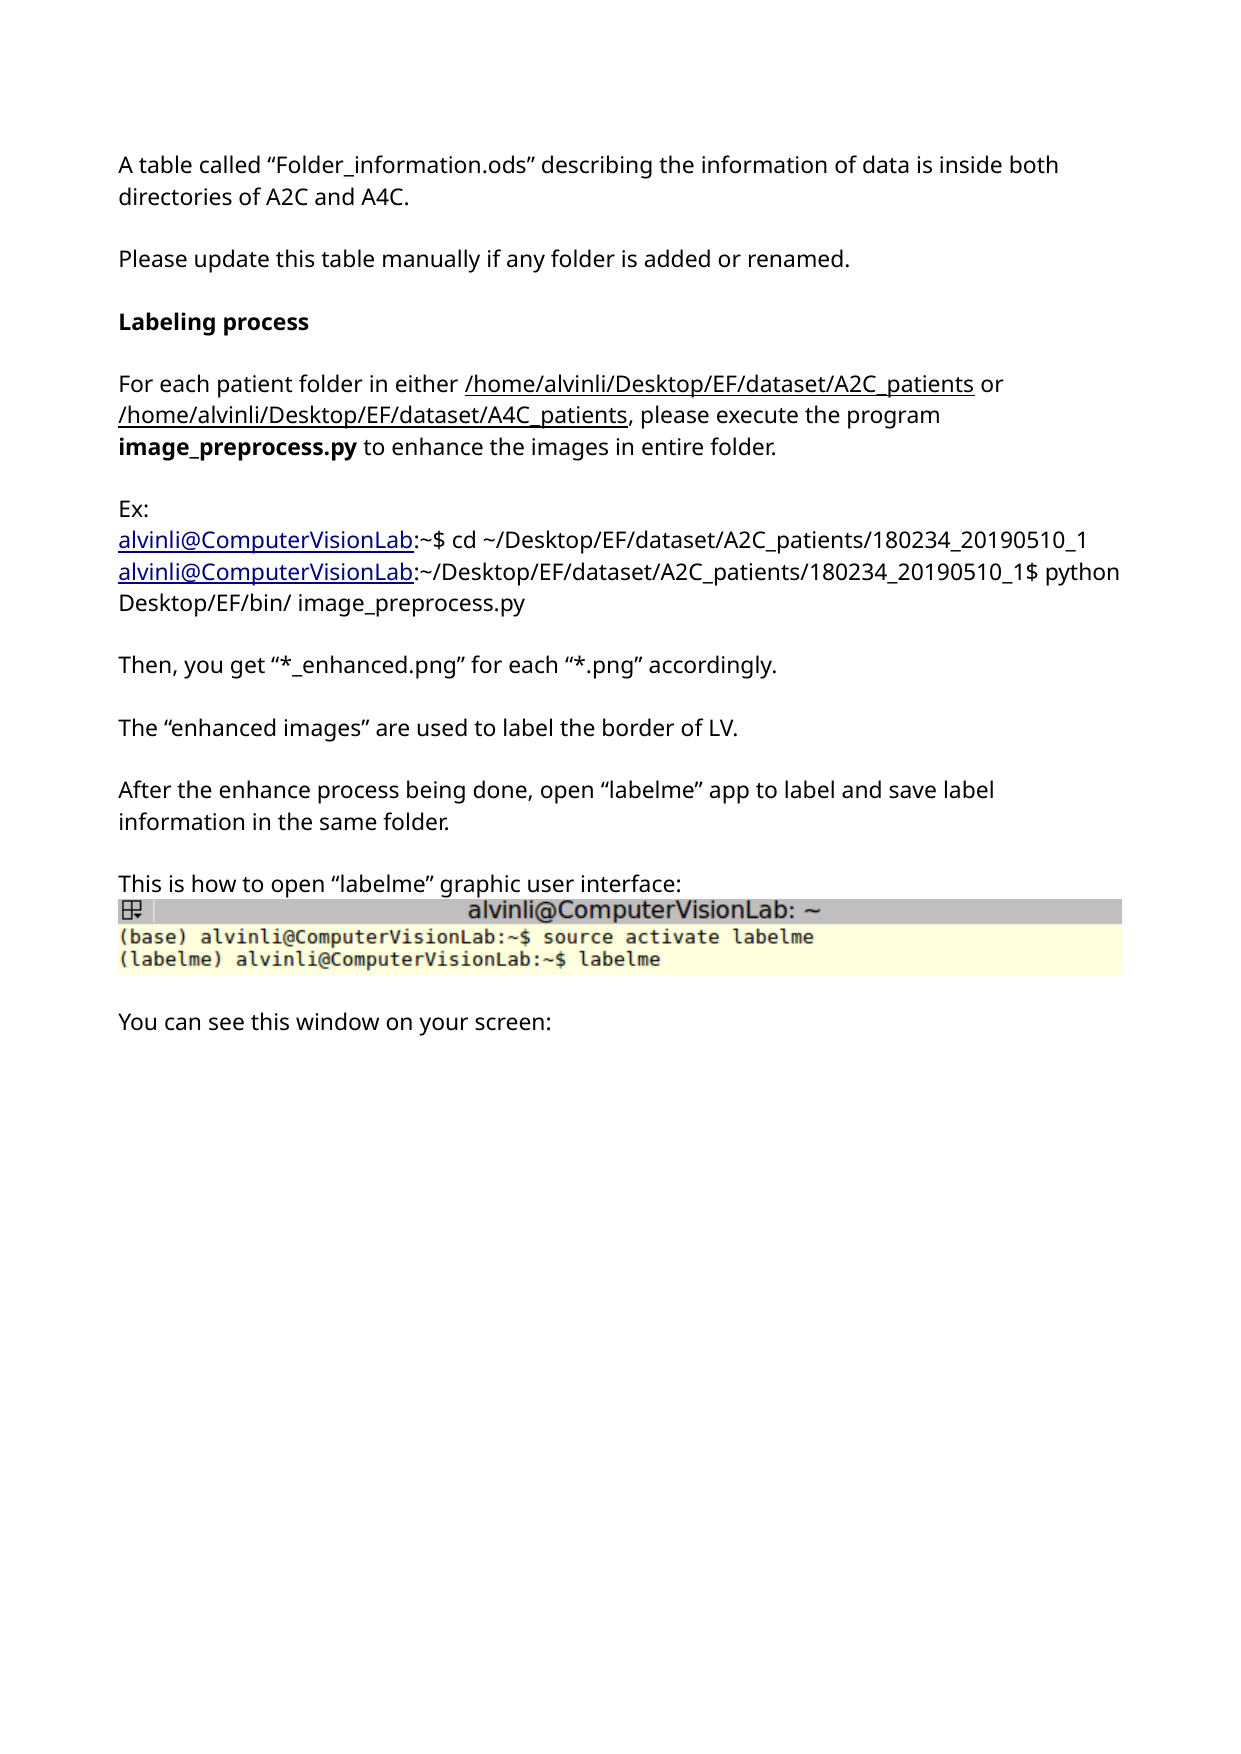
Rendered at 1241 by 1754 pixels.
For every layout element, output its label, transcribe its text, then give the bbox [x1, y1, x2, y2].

text A table called “Folder_information.ods” describing the information of data is inside both directories of A2C and A4C. [118, 149, 1122, 212]
picture [118, 899, 1123, 975]
text Ex: [118, 493, 1122, 524]
text You can see this window on your screen: [118, 1006, 1122, 1037]
text alvinli@ComputerVisionLab:~/Desktop/EF/dataset/A2C_patients/180234_20190510_1$ python Desktop/EF/bin/ image_preprocess.py [118, 556, 1122, 618]
text This is how to open “labelme” graphic user interface: [118, 868, 1122, 899]
text Labeling process [118, 306, 1122, 337]
text Please update this table manually if any folder is added or renamed. [118, 243, 1122, 274]
text Then, you get “*_enhanced.png” for each “*.png” accordingly. [118, 649, 1122, 681]
text alvinli@ComputerVisionLab:~$ cd ~/Desktop/EF/dataset/A2C_patients/180234_20190510_1 [118, 524, 1122, 556]
text For each patient folder in either /home/alvinli/Desktop/EF/dataset/A2C_patients or /home/alvinli/Desktop/EF/dataset/A4C_patients, please execute the program image_preprocess.py to enhance the images in entire folder. [118, 368, 1122, 462]
text After the enhance process being done, open “labelme” app to label and save label information in the same folder. [118, 774, 1122, 837]
text The “enhanced images” are used to label the border of LV. [118, 712, 1122, 743]
